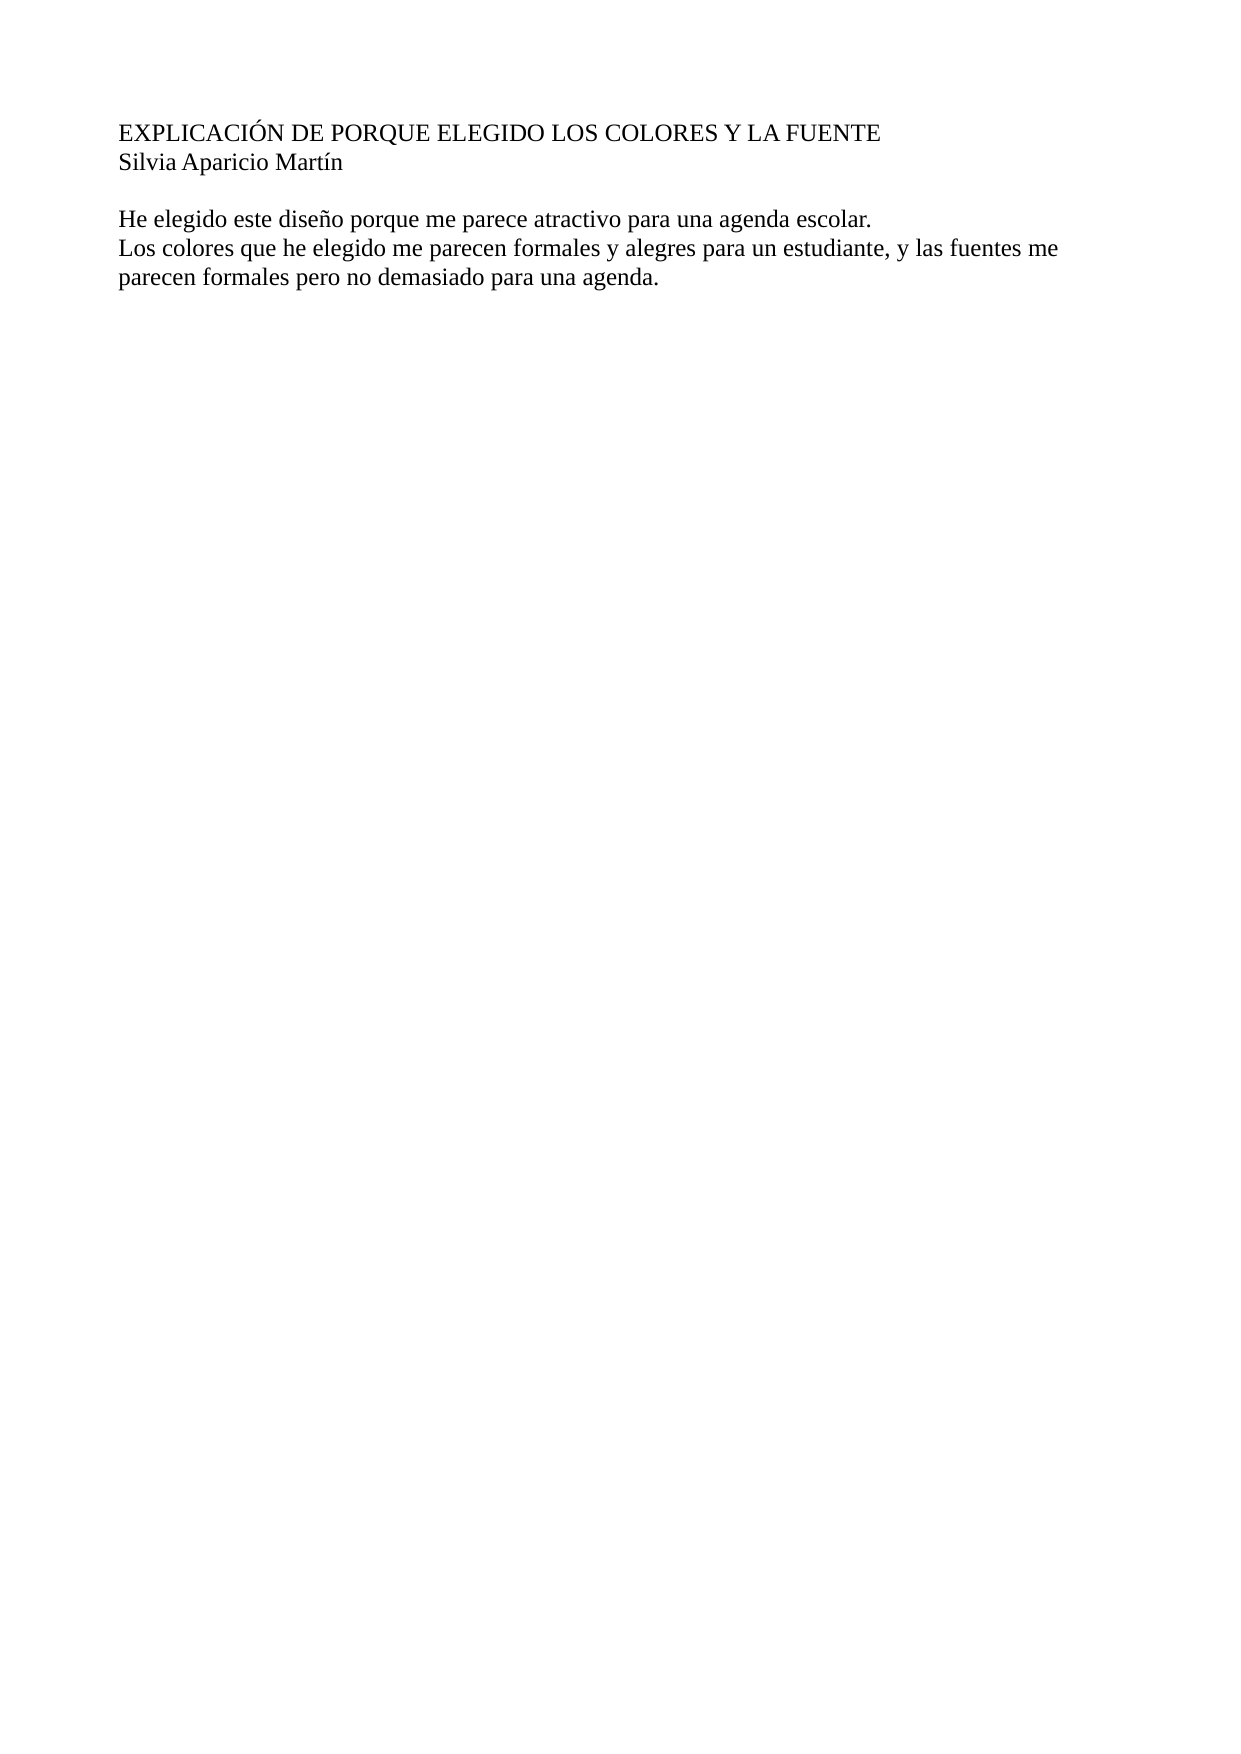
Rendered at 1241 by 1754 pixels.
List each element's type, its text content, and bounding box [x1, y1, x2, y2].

text He elegido este diseño porque me parece atractivo para una agenda escolar. [118, 204, 1122, 233]
text Los colores que he elegido me parecen formales y alegres para un estudiante, y las fuentes me parecen formales pero no demasiado para una agenda. [118, 233, 1122, 291]
text Silvia Aparicio Martín [118, 147, 1122, 176]
text EXPLICACIÓN DE PORQUE ELEGIDO LOS COLORES Y LA FUENTE [118, 118, 1122, 147]
